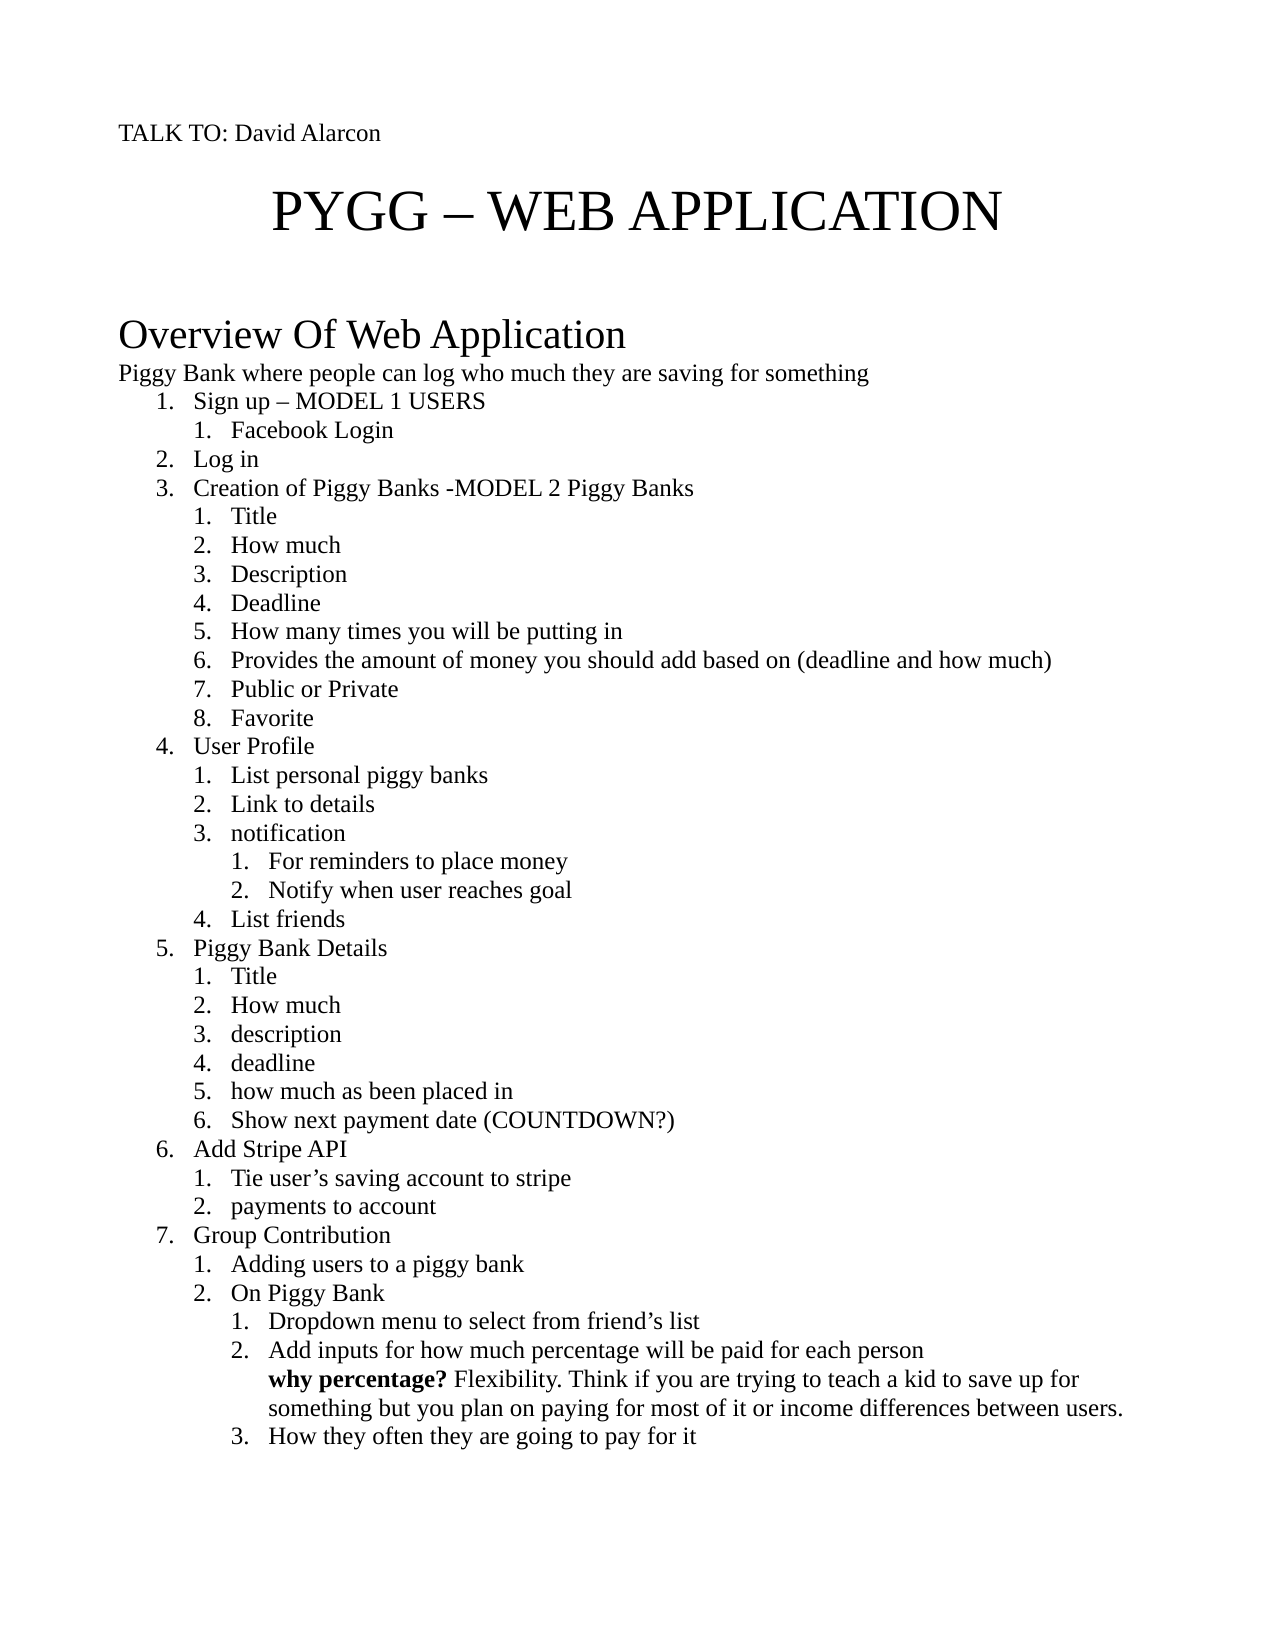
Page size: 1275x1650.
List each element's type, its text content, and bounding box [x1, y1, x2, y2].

list For reminders to place money [231, 846, 1157, 875]
list Tie user’s saving account to stripe [193, 1163, 1157, 1191]
list description [193, 1019, 1157, 1048]
list Deadline [193, 588, 1157, 616]
list Add inputs for how much percentage will be paid for each person why percentage? Flexibility. Think if you are trying to teach a kid to save up for something but you plan on paying for most of it or income differences between users. [231, 1335, 1157, 1421]
list How many times you will be putting in [193, 616, 1157, 645]
list How they often they are going to pay for it [231, 1421, 1157, 1450]
list Show next payment date (COUNTDOWN?) [193, 1105, 1157, 1134]
list How much [193, 990, 1157, 1019]
list On Piggy Bank [193, 1278, 1157, 1306]
text Overview Of Web Application [118, 310, 1157, 358]
list Facebook Login [193, 415, 1157, 444]
text TALK TO: David Alarcon [118, 118, 1157, 147]
list Piggy Bank Details [156, 933, 1157, 961]
list Notify when user reaches goal [231, 875, 1157, 904]
text PYGG – WEB APPLICATION [118, 176, 1157, 243]
text Piggy Bank where people can log who much they are saving for something [118, 358, 1157, 386]
list Dropdown menu to select from friend’s list [231, 1306, 1157, 1335]
list List personal piggy banks [193, 760, 1157, 789]
list List friends [193, 904, 1157, 933]
list payments to account [193, 1191, 1157, 1220]
list Creation of Piggy Banks -MODEL 2 Piggy Banks [156, 473, 1157, 501]
list Group Contribution [156, 1220, 1157, 1249]
list How much [193, 530, 1157, 559]
list Sign up – MODEL 1 USERS [156, 386, 1157, 415]
list Favorite [193, 703, 1157, 731]
list Title [193, 501, 1157, 530]
list Add Stripe API [156, 1134, 1157, 1163]
list Public or Private [193, 674, 1157, 703]
list Log in [156, 444, 1157, 473]
list Provides the amount of money you should add based on (deadline and how much) [193, 645, 1157, 674]
list User Profile [156, 731, 1157, 760]
list Title [193, 961, 1157, 990]
list how much as been placed in [193, 1076, 1157, 1105]
list Link to details [193, 789, 1157, 818]
list Adding users to a piggy bank [193, 1249, 1157, 1278]
list notification [193, 818, 1157, 846]
list deadline [193, 1048, 1157, 1076]
list Description [193, 559, 1157, 588]
